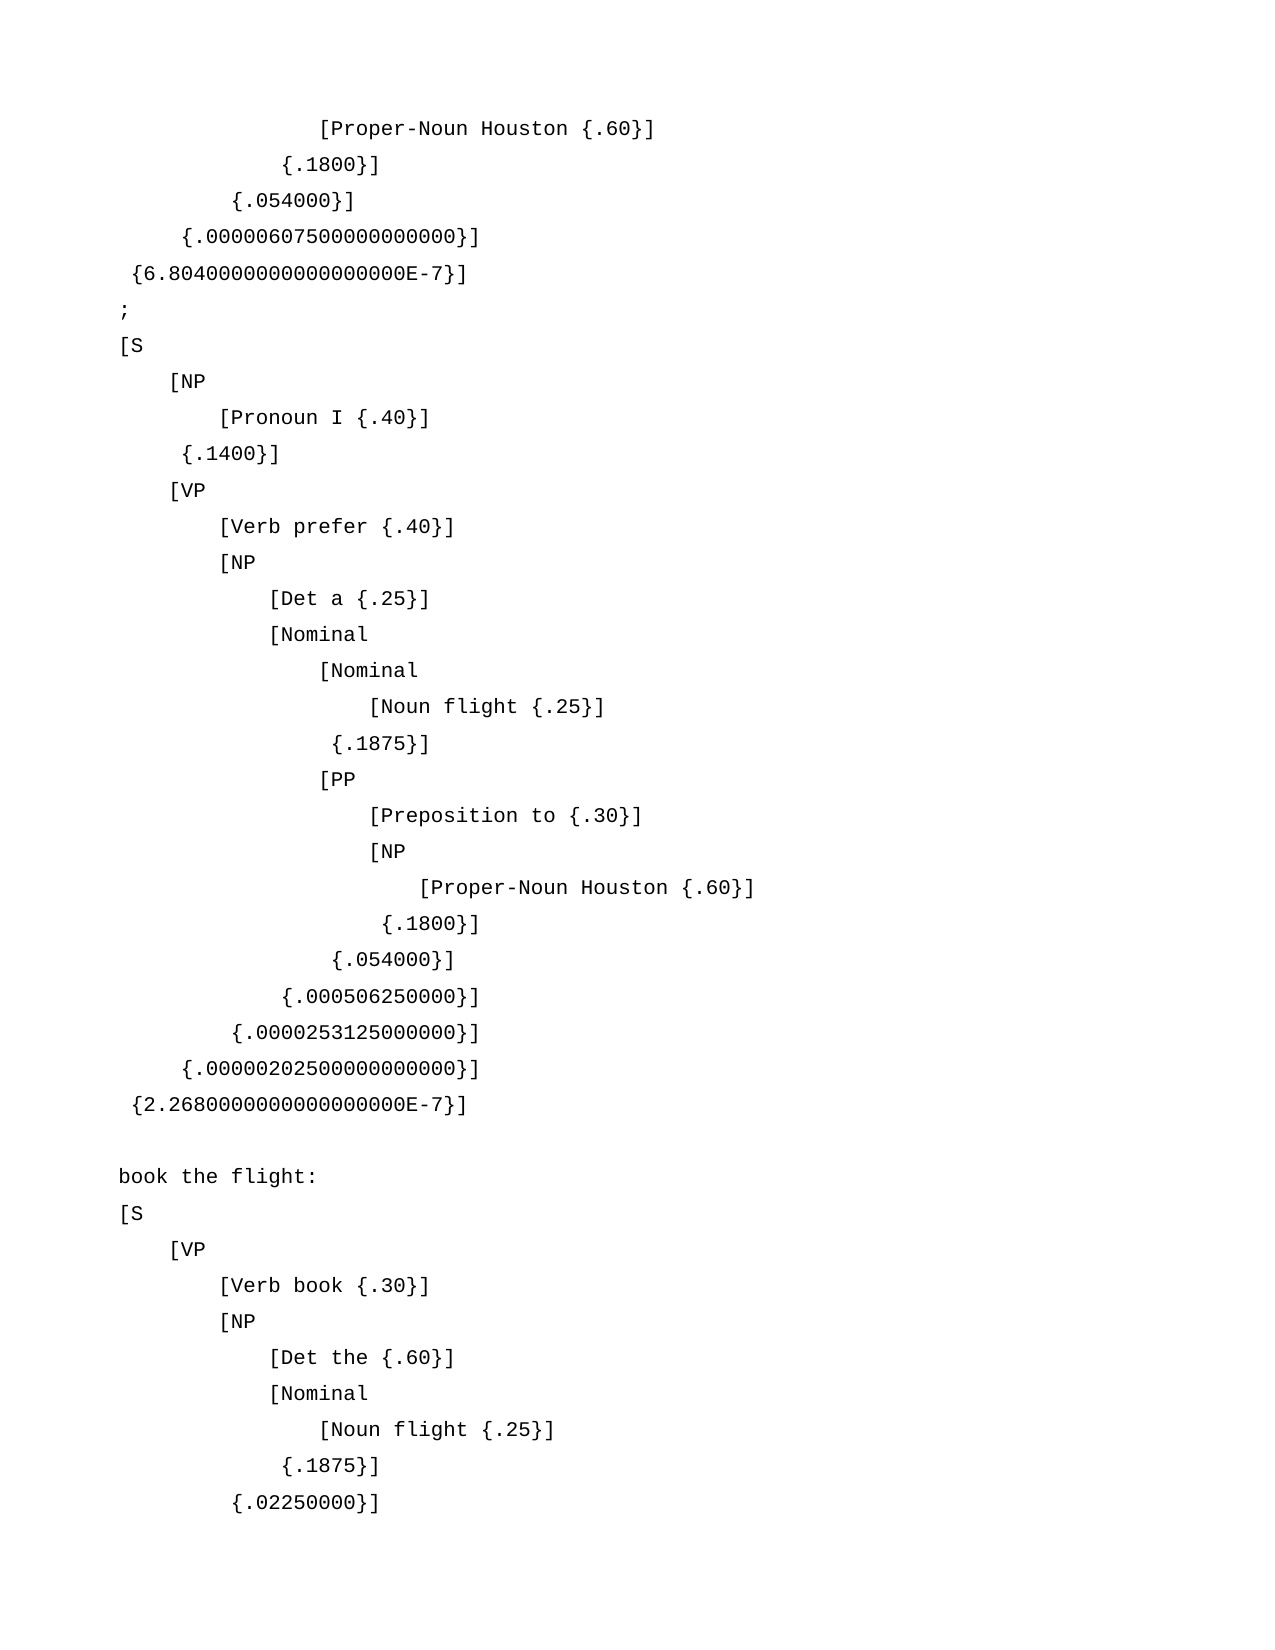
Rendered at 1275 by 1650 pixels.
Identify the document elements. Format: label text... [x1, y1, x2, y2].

text book the flight: [118, 1166, 1157, 1190]
text [NP [118, 552, 1157, 576]
text {.02250000}] [118, 1492, 1157, 1515]
text [PP [118, 769, 1157, 792]
text {2.2680000000000000000E-7}] [118, 1094, 1157, 1118]
text [Nominal [118, 1383, 1157, 1407]
text [Verb book {.30}] [118, 1275, 1157, 1298]
text [Proper-Noun Houston {.60}] [118, 118, 1157, 142]
text {.00000607500000000000}] [118, 227, 1157, 250]
text [VP [118, 1239, 1157, 1262]
text [Noun flight {.25}] [118, 696, 1157, 720]
text [S [118, 335, 1157, 359]
text [Det a {.25}] [118, 588, 1157, 612]
text [Preposition to {.30}] [118, 805, 1157, 828]
text {.1875}] [118, 733, 1157, 756]
text ; [118, 299, 1157, 322]
text [Nominal [118, 660, 1157, 684]
text {.1800}] [118, 154, 1157, 178]
text {.1800}] [118, 913, 1157, 937]
text {.1400}] [118, 443, 1157, 467]
text {.054000}] [118, 190, 1157, 214]
text [S [118, 1202, 1157, 1226]
text [NP [118, 1311, 1157, 1334]
text [Nominal [118, 624, 1157, 648]
text [Proper-Noun Houston {.60}] [118, 877, 1157, 901]
text [Noun flight {.25}] [118, 1419, 1157, 1443]
text [Pronoun I {.40}] [118, 407, 1157, 431]
text {.1875}] [118, 1456, 1157, 1479]
text [Verb prefer {.40}] [118, 516, 1157, 539]
text [Det the {.60}] [118, 1347, 1157, 1371]
text {6.8040000000000000000E-7}] [118, 263, 1157, 286]
text [VP [118, 479, 1157, 503]
text {.0000253125000000}] [118, 1022, 1157, 1045]
text {.000506250000}] [118, 986, 1157, 1009]
text {.00000202500000000000}] [118, 1058, 1157, 1082]
text [NP [118, 841, 1157, 865]
text {.054000}] [118, 949, 1157, 973]
text [NP [118, 371, 1157, 395]
